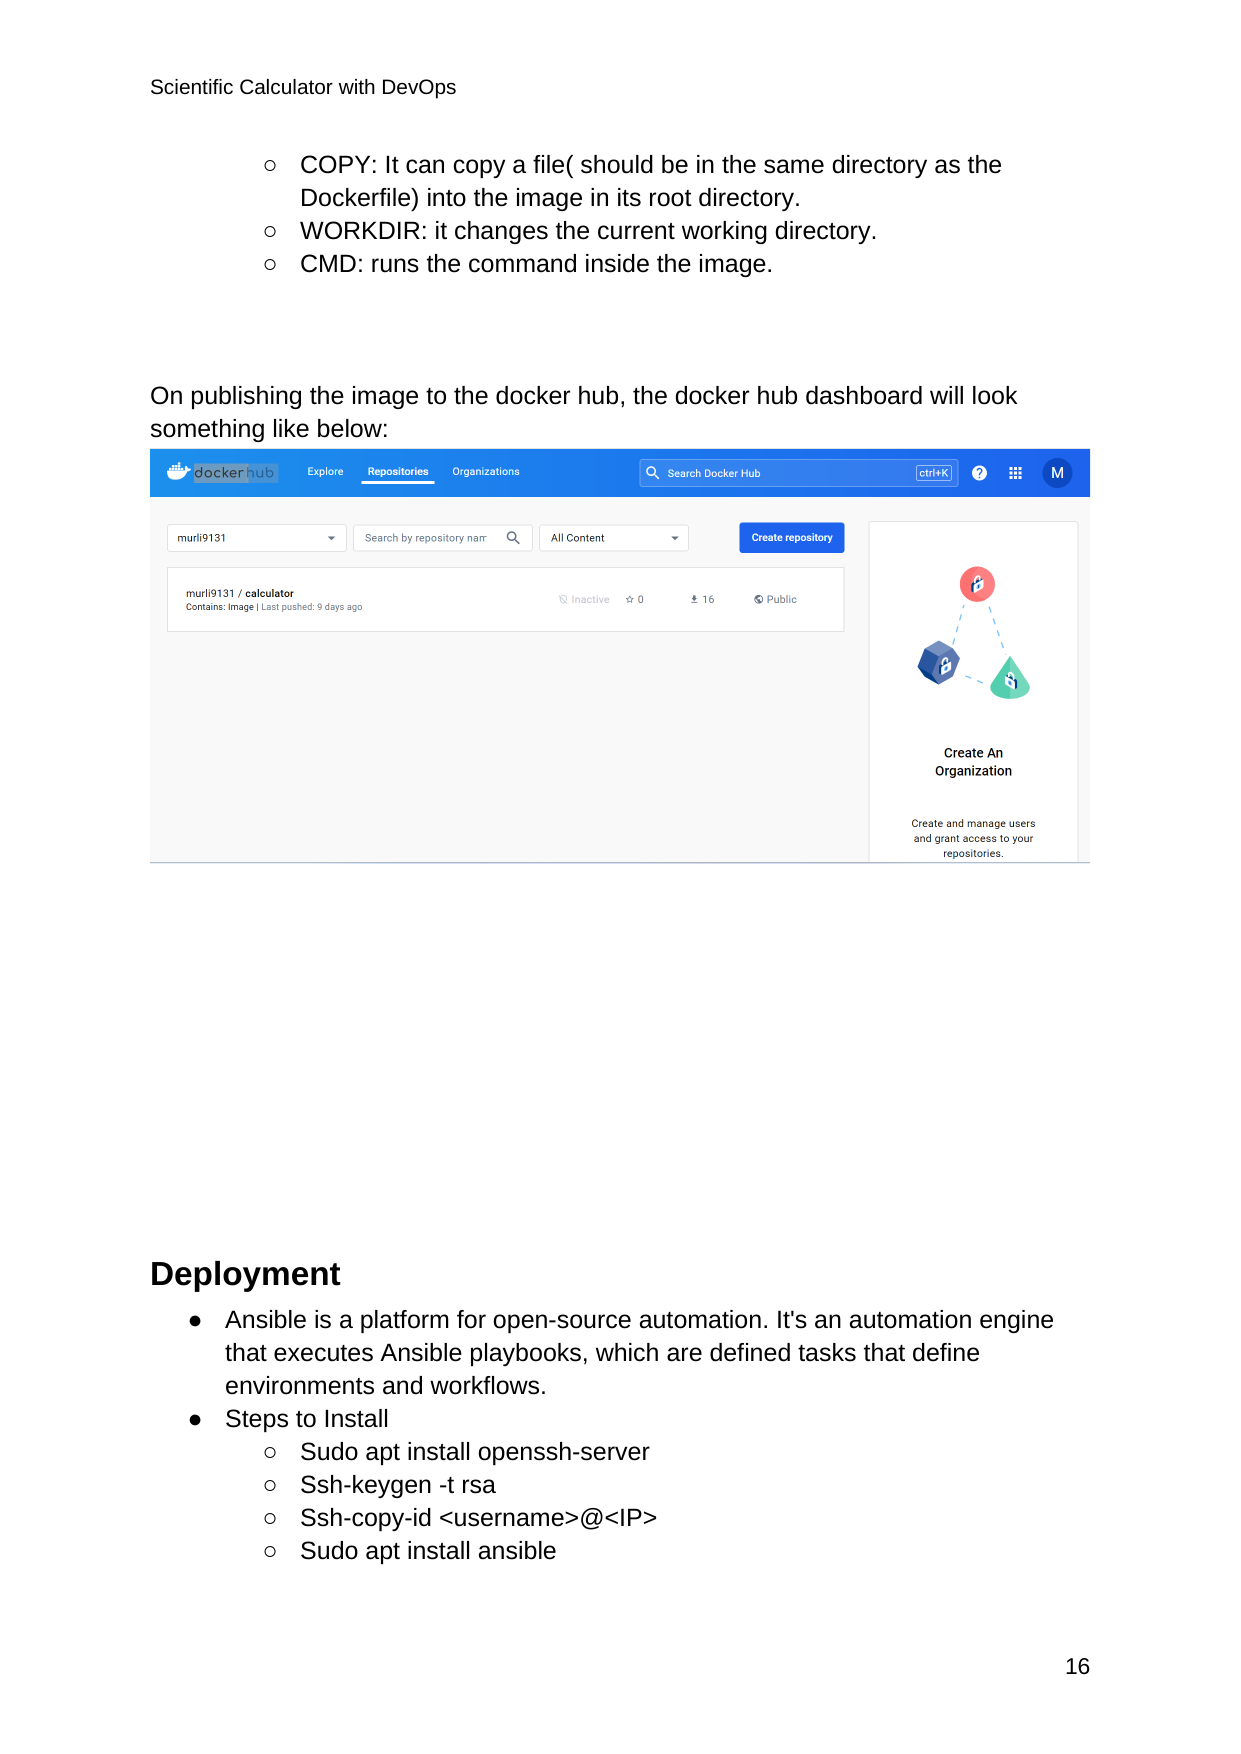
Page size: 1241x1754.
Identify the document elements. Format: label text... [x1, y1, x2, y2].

list COPY: It can copy a file( should be in the same directory as the Dockerfile) into the image in its root directory. [262, 150, 1090, 212]
subtitle Deployment [150, 1254, 1090, 1292]
list Sudo apt install ansible [262, 1536, 1090, 1564]
list CMD: runs the command inside the image. [262, 249, 1090, 278]
list Ssh-keygen -t rsa [262, 1470, 1090, 1498]
list Ssh-copy-id <username>@<IP> [262, 1503, 1090, 1531]
list Ansible is a platform for open-source automation. It's an automation engine that executes Ansible playbooks, which are defined tasks that define environments and workflows. [187, 1304, 1090, 1399]
picture [150, 447, 1091, 864]
list WORKDIR: it changes the current working directory. [262, 216, 1090, 245]
list Sudo apt install openssh-server [262, 1437, 1090, 1465]
text On publishing the image to the docker hub, the docker hub dashboard will look something like below: [150, 381, 1090, 443]
list Steps to Install [187, 1404, 1090, 1432]
